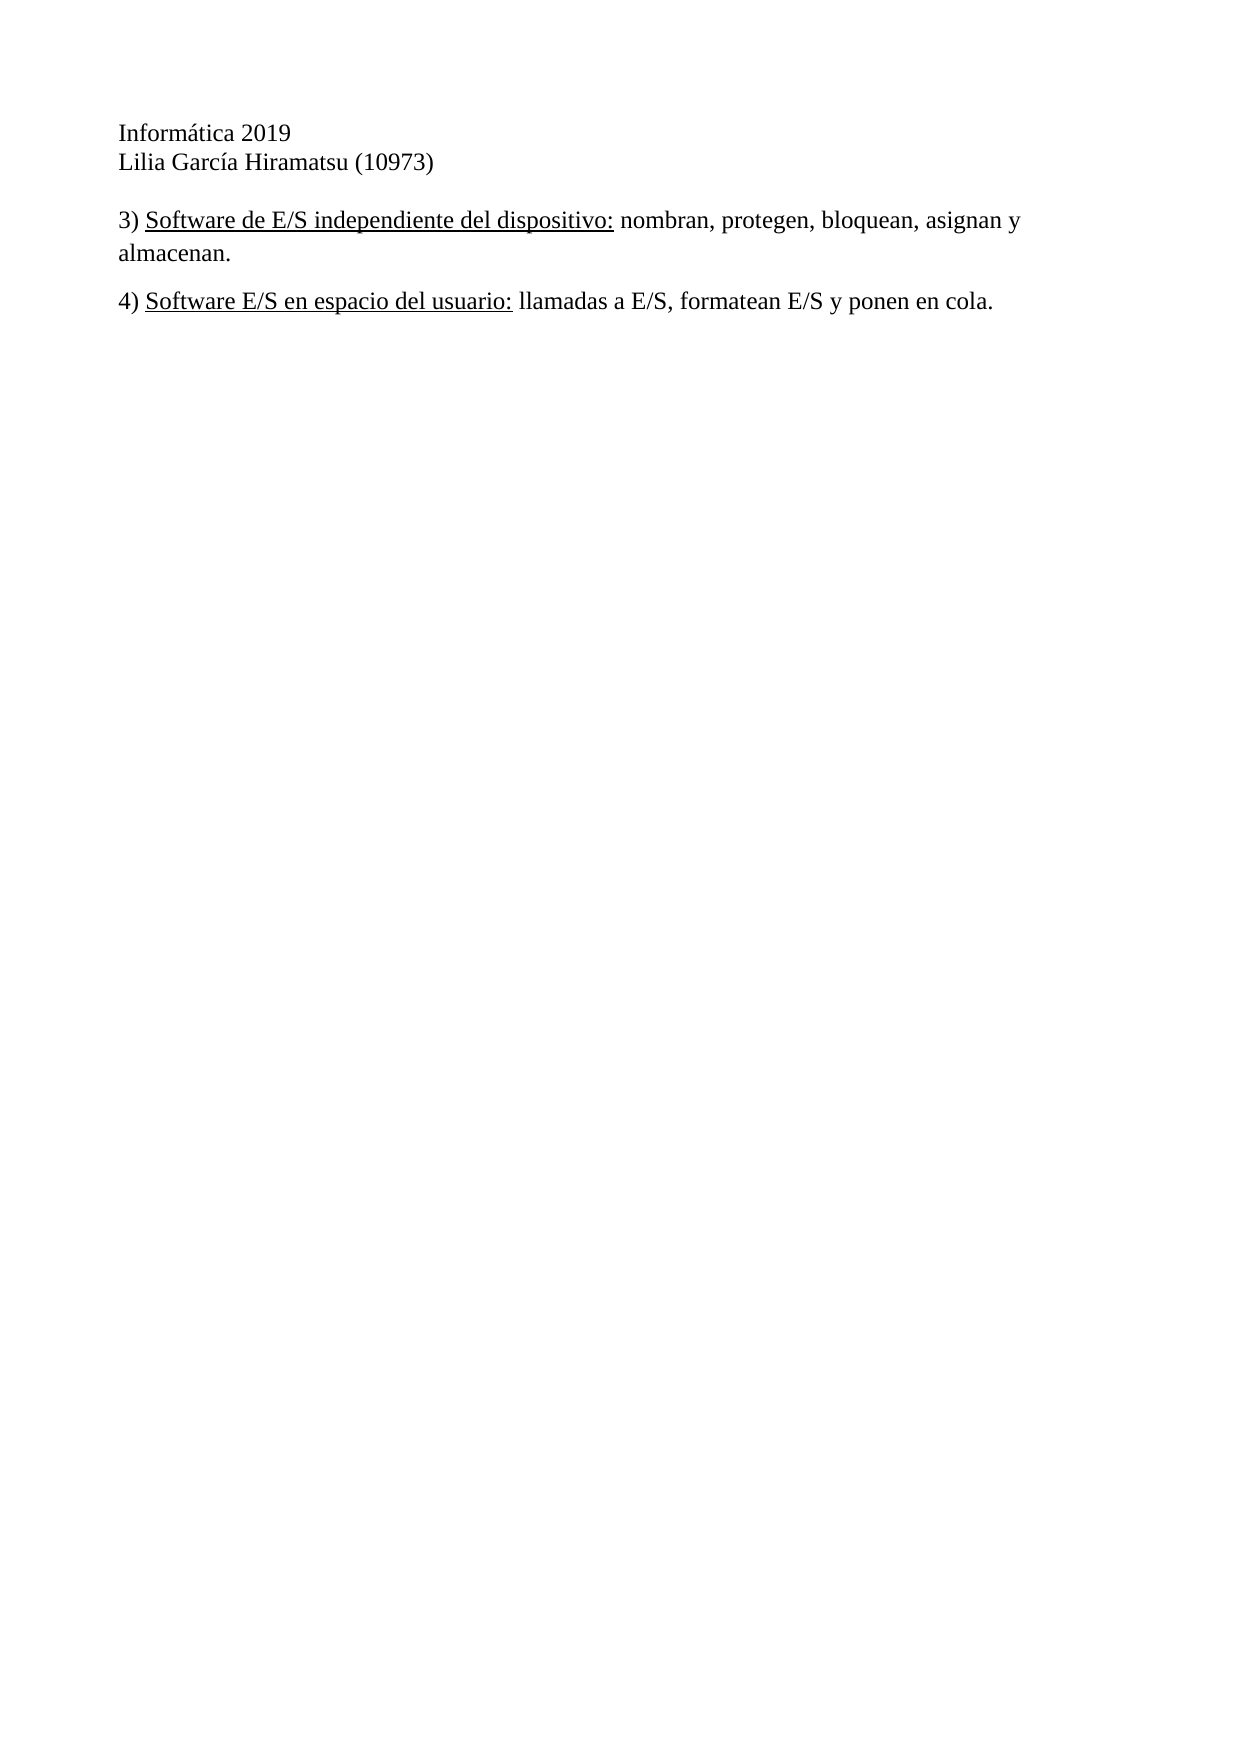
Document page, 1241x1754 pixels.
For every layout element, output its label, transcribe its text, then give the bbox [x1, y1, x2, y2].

text 4) Software E/S en espacio del usuario: llamadas a E/S, formatean E/S y ponen en cola. [118, 286, 1122, 314]
text 3) Software de E/S independiente del dispositivo: nombran, protegen, bloquean, asignan y almacenan. [118, 205, 1122, 267]
